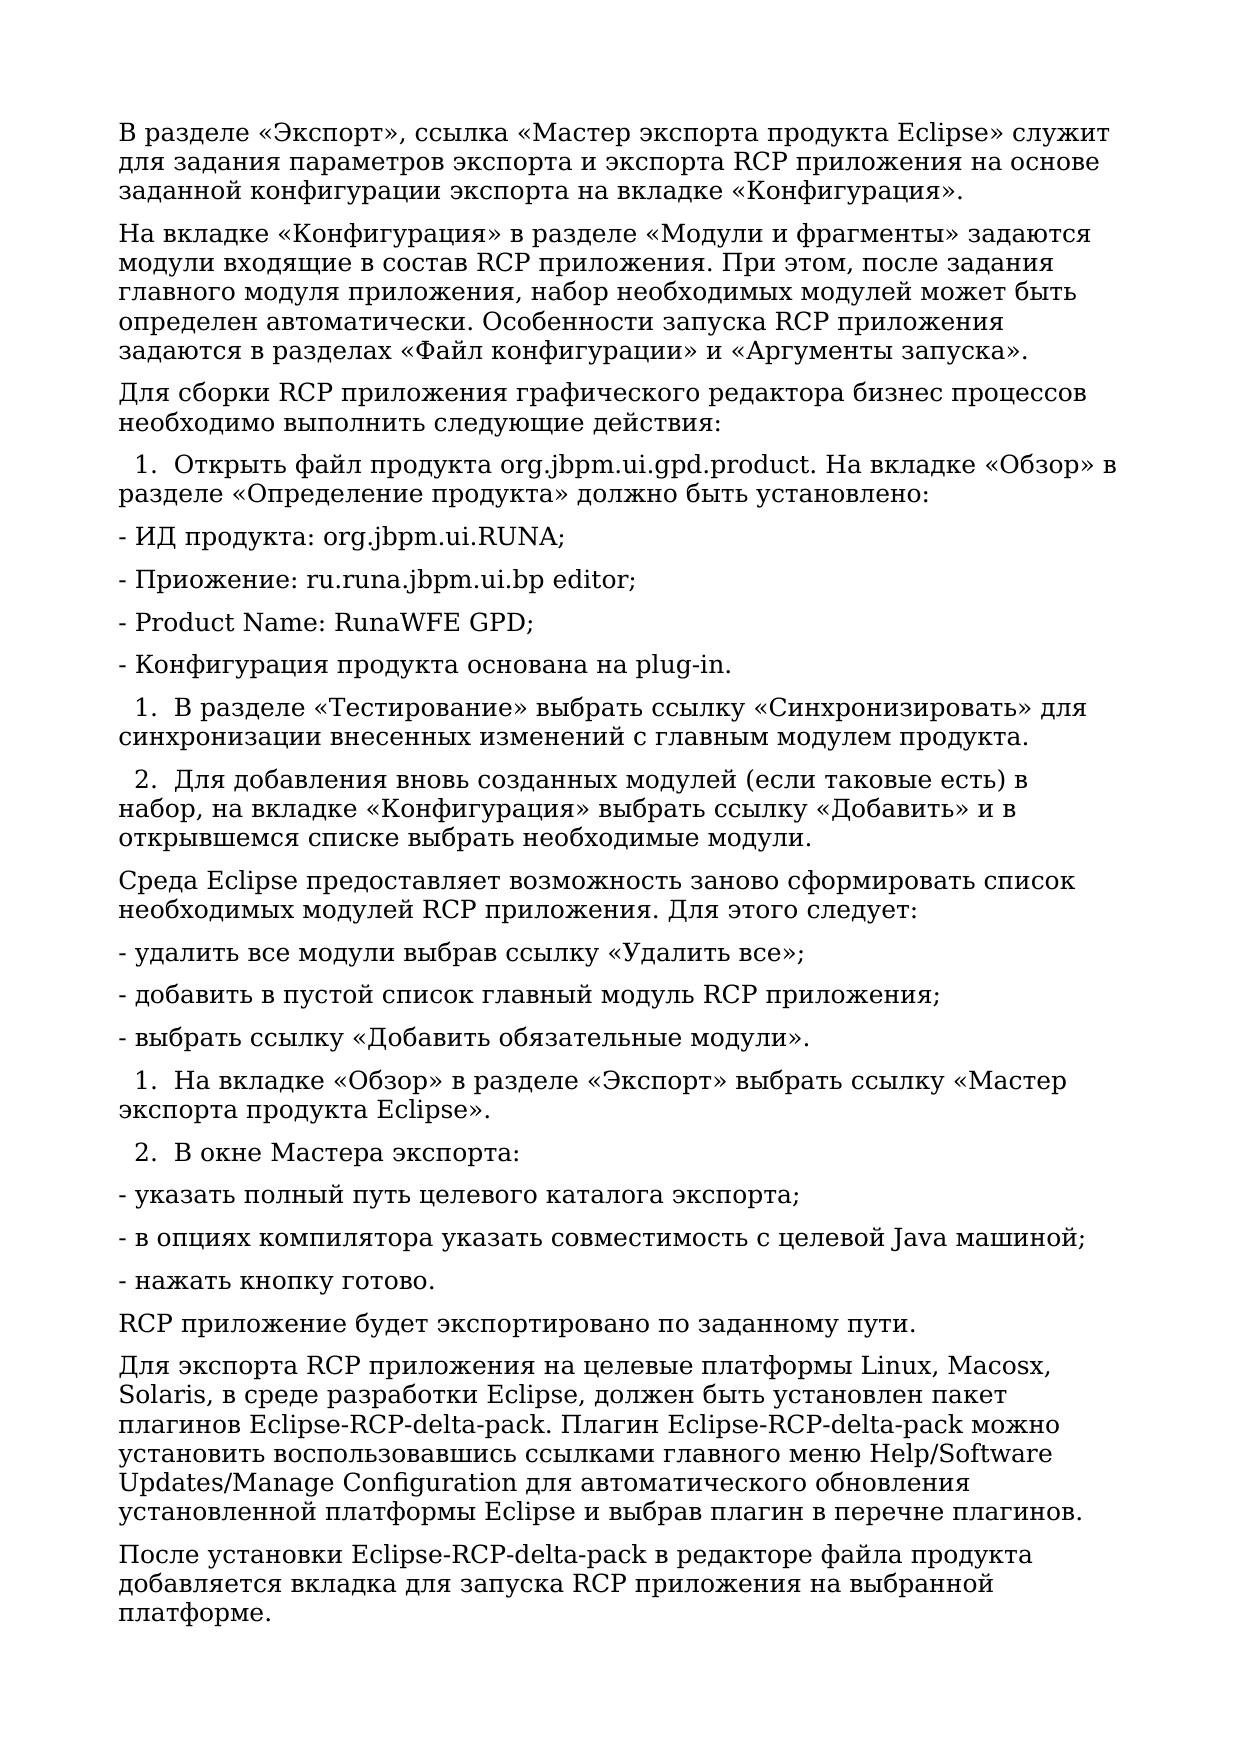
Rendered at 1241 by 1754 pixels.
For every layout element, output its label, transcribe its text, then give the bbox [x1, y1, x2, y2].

list В окне Мастера экспорта: [118, 1138, 1122, 1167]
text Среда Eclipse предоставляет возможность заново сформировать список необходимых модулей RCP приложения. Для этого следует: [118, 866, 1122, 924]
text - добавить в пустой список главный модуль RCP приложения; [118, 981, 1122, 1010]
text Для сборки RCP приложения графического редактора бизнес процессов необходимо выполнить следующие действия: [118, 378, 1122, 437]
text На вкладке «Конфигурация» в разделе «Модули и фрагменты» задаются модули входящие в состав RCP приложения. При этом, после задания главного модуля приложения, набор необходимых модулей может быть определен автоматически. Особенности запуска RCP приложения задаются в разделах «Файл конфигурации» и «Аргументы запуска». [118, 219, 1122, 365]
text - Конфигурация продукта основана на plug-in. [118, 650, 1122, 679]
text Для экспорта RCP приложения на целевые платформы Linux, Macosx, Solaris, в среде разработки Eclipse, должен быть установлен пакет плагинов Eclipse-RCP-delta-pack. Плагин Eclipse-RCP-delta-pack можно установить воспользовавшись ссылками главного меню Help/Software Updates/Manage Configuration для автоматического обновления установленной платформы Eclipse и выбрав плагин в перечне плагинов. [118, 1351, 1122, 1526]
text В разделе «Экспорт», ссылка «Мастер экспорта продукта Eclipse» служит для задания параметров экспорта и экспорта RCP приложения на основе заданной конфигурации экспорта на вкладке «Конфигурация». [118, 118, 1122, 206]
text - выбрать ссылку «Добавить обязательные модули». [118, 1023, 1122, 1052]
text - нажать кнопку готово. [118, 1266, 1122, 1295]
list Для добавления вновь созданных модулей (если таковые есть) в набор, на вкладке «Конфигурация» выбрать ссылку «Добавить» и в открывшемся списке выбрать необходимые модули. [118, 765, 1122, 852]
text - удалить все модули выбрав ссылку «Удалить все»; [118, 938, 1122, 967]
list В разделе «Тестирование» выбрать ссылку «Синхронизировать» для синхронизации внесенных изменений с главным модулем продукта. [118, 693, 1122, 751]
list Открыть файл продукта org.jbpm.ui.gpd.product. На вкладке «Обзор» в разделе «Определение продукта» должно быть установлено: [118, 450, 1122, 509]
text - Приожение: ru.runa.jbpm.ui.bp editor; [118, 565, 1122, 594]
text - в опциях компилятора указать совместимость с целевой Java машиной; [118, 1223, 1122, 1252]
text - Product Name: RunaWFE GPD; [118, 608, 1122, 637]
text - ИД продукта: org.jbpm.ui.RUNA; [118, 522, 1122, 551]
list На вкладке «Обзор» в разделе «Экспорт» выбрать ссылку «Мастер экспорта продукта Eclipse». [118, 1066, 1122, 1124]
text RCP приложение будет экспортировано по заданному пути. [118, 1309, 1122, 1338]
text - указать полный путь целевого каталога экспорта; [118, 1181, 1122, 1210]
text После установки Eclipse-RCP-delta-pack в редакторе файла продукта добавляется вкладка для запуска RCP приложения на выбранной платформе. [118, 1540, 1122, 1627]
